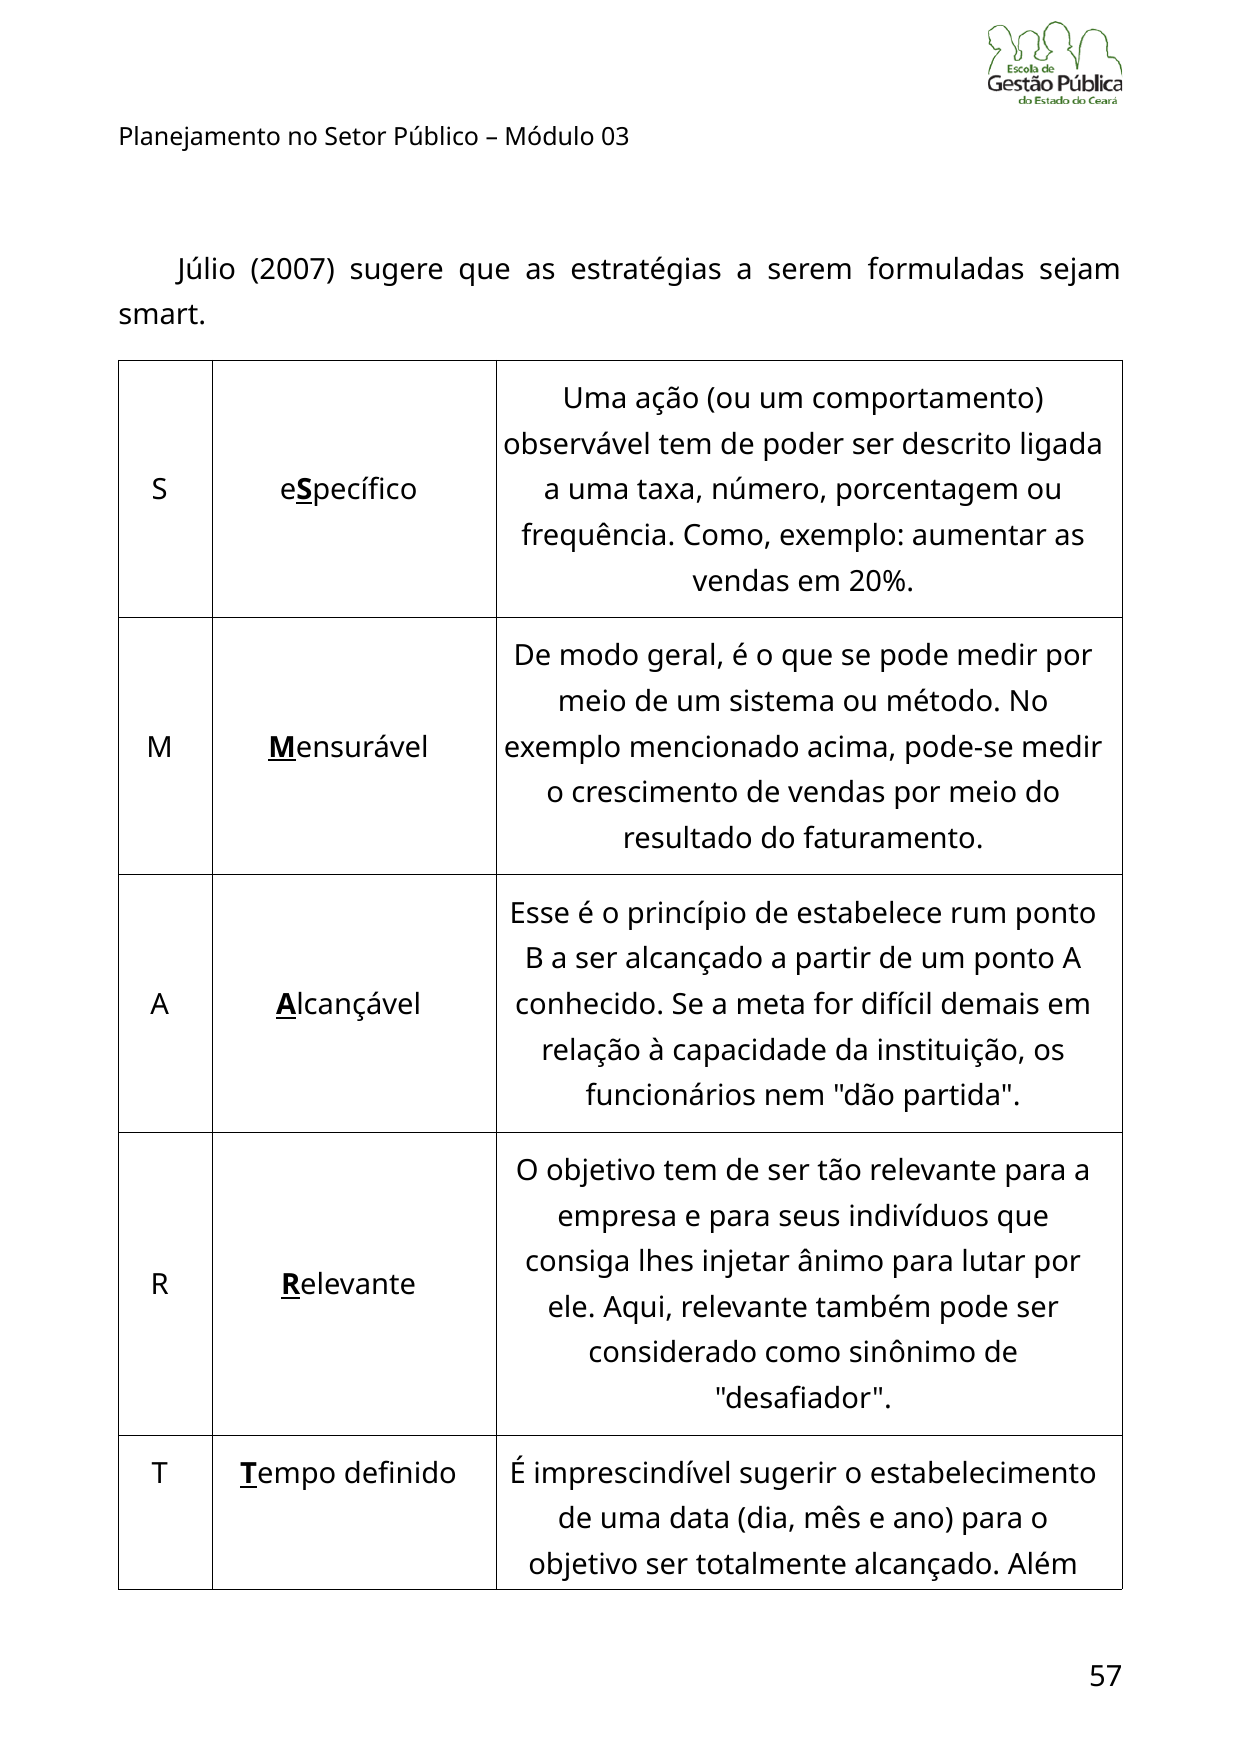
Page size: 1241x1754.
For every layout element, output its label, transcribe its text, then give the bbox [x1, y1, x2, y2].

table_cell De modo geral, é o que se pode medir por meio de um sistema ou método. No exemplo mencionado acima, pode-se medir o crescimento de vendas por meio do resultado do faturamento. [497, 618, 1122, 874]
table_header Uma ação (ou um comportamento) observável tem de poder ser descrito ligada a uma taxa, número, porcentagem ou frequência. Como, exemplo: aumentar as vendas em 20%. [497, 361, 1122, 617]
table_cell A [119, 875, 212, 1132]
table_cell Esse é o princípio de estabelece rum ponto B a ser alcançado a partir de um ponto A conhecido. Se a meta for difícil demais em relação à capacidade da instituição, os funcionários nem "dão partida". [497, 875, 1122, 1132]
table_header eSpecífico [213, 361, 496, 617]
table_cell É imprescindível sugerir o estabelecimento de uma data (dia, mês e ano) para o objetivo ser totalmente alcançado. Além [497, 1436, 1122, 1589]
table_cell Relevante [213, 1133, 496, 1434]
table_cell T [119, 1436, 212, 1589]
table_cell Mensurável [213, 618, 496, 874]
table_cell O objetivo tem de ser tão relevante para a empresa e para seus indivíduos que consiga lhes injetar ânimo para lutar por ele. Aqui, relevante também pode ser considerado como sinônimo de "desafiador". [497, 1133, 1122, 1434]
text Júlio (2007) sugere que as estratégias a serem formuladas sejam smart. [118, 248, 1122, 333]
picture [118, 21, 1123, 104]
table_header S [119, 361, 212, 617]
table_cell Alcançável [213, 875, 496, 1132]
table_cell M [119, 618, 212, 874]
table_cell Tempo definido [213, 1436, 496, 1589]
table_cell R [119, 1133, 212, 1434]
